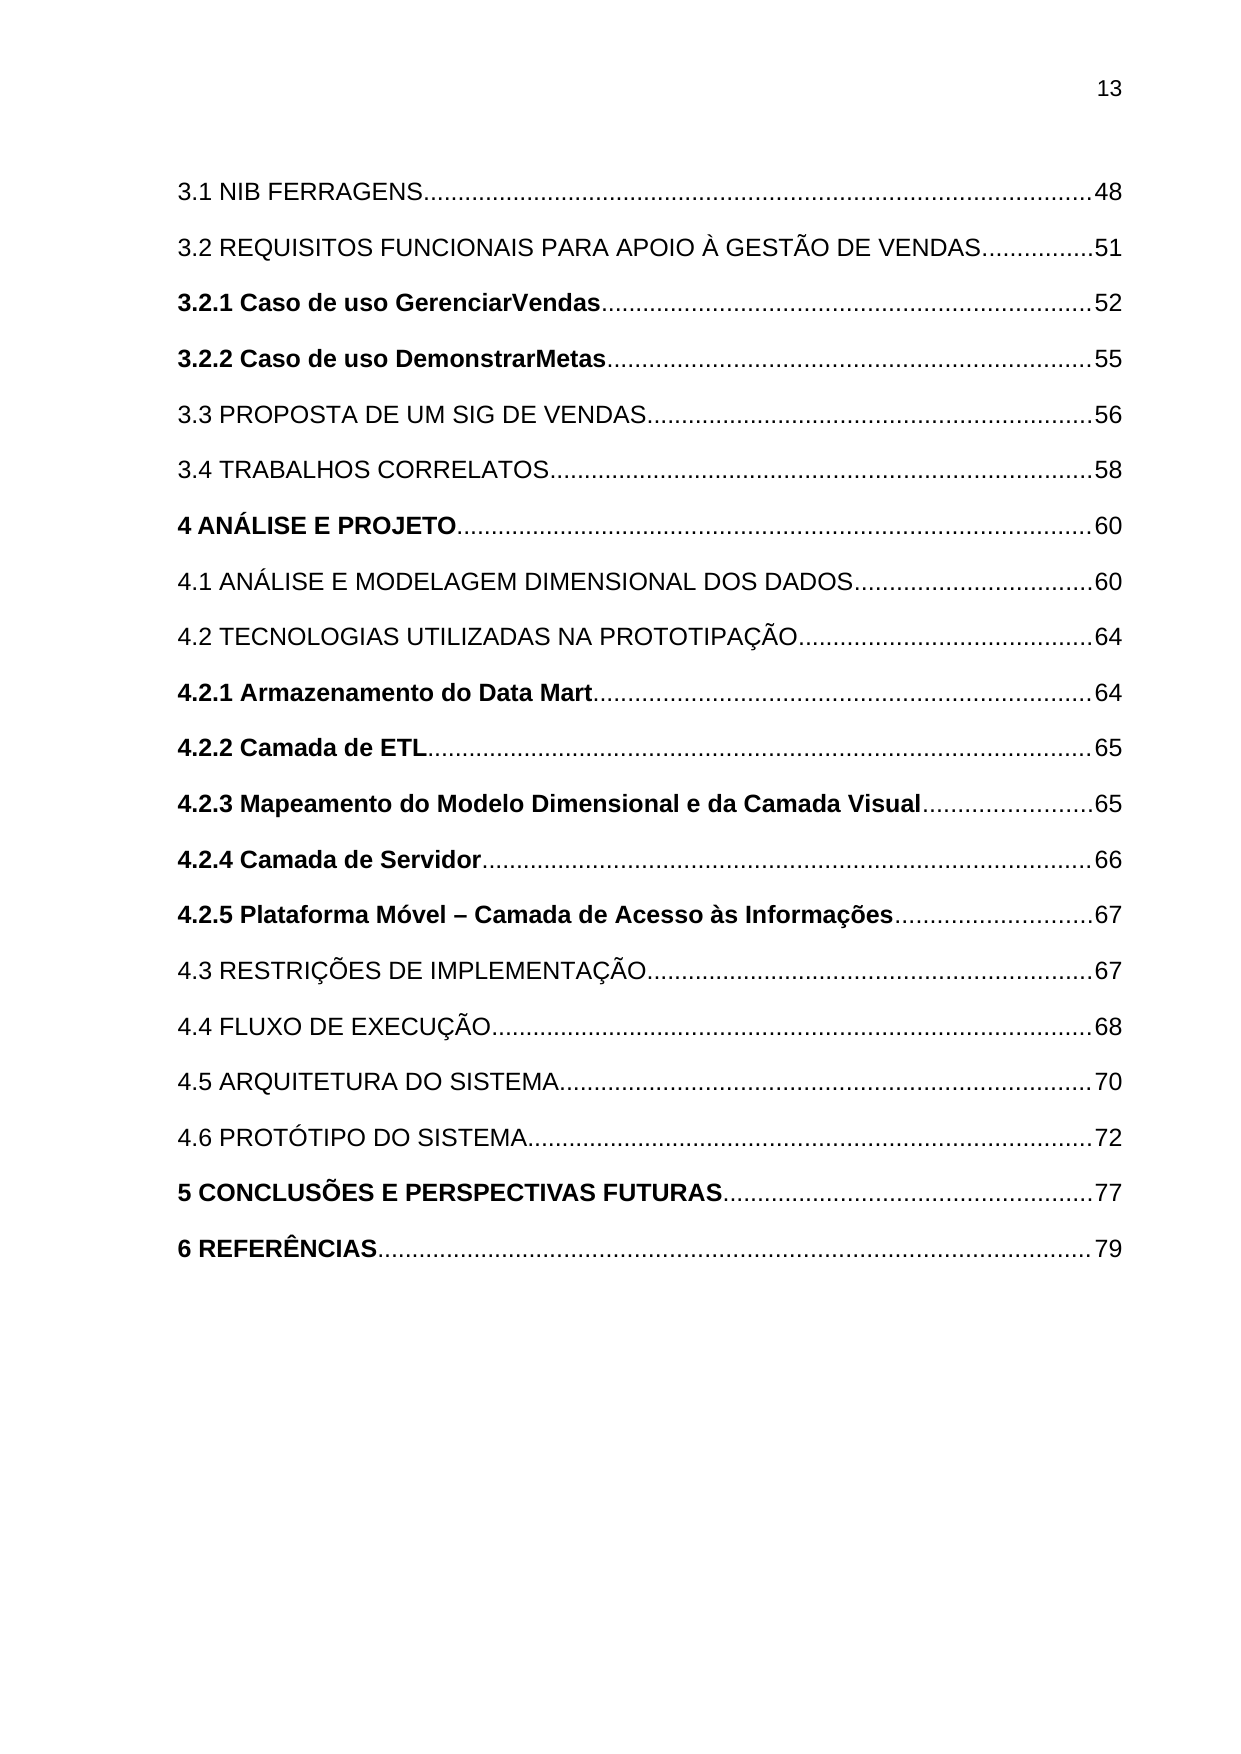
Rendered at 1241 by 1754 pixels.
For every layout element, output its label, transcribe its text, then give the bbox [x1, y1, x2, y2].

text 4.3 RESTRIÇÕES DE IMPLEMENTAÇÃO 67 [177, 956, 1122, 985]
text 4.2.1 Armazenamento do Data Mart 64 [177, 678, 1122, 707]
text 4.6 PROTÓTIPO DO SISTEMA 72 [177, 1123, 1122, 1152]
text 4.2.4 Camada de Servidor 66 [177, 845, 1122, 873]
text 4 ANÁLISE E PROJETO 60 [177, 511, 1122, 540]
text 4.1 ANÁLISE E MODELAGEM DIMENSIONAL DOS DADOS 60 [177, 567, 1122, 595]
text 4.2.2 Camada de ETL 65 [177, 733, 1122, 762]
text 3.2.2 Caso de uso DemonstrarMetas 55 [177, 344, 1122, 373]
text 4.2.3 Mapeamento do Modelo Dimensional e da Camada Visual 65 [177, 789, 1122, 818]
text 4.2.5 Plataforma Móvel – Camada de Acesso às Informações 67 [177, 900, 1122, 929]
text 4.5 ARQUITETURA DO SISTEMA 70 [177, 1067, 1122, 1096]
text 6 REFERÊNCIAS 79 [177, 1234, 1122, 1263]
text 4.2 TECNOLOGIAS UTILIZADAS NA PROTOTIPAÇÃO 64 [177, 622, 1122, 651]
text 5 CONCLUSÕES E PERSPECTIVAS FUTURAS 77 [177, 1178, 1122, 1207]
text 3.4 TRABALHOS CORRELATOS 58 [177, 455, 1122, 484]
text 3.2.1 Caso de uso GerenciarVendas 52 [177, 288, 1122, 317]
text 4.4 FLUXO DE EXECUÇÃO 68 [177, 1012, 1122, 1040]
text 3.3 PROPOSTA DE UM SIG DE VENDAS 56 [177, 400, 1122, 428]
text 3.2 REQUISITOS FUNCIONAIS PARA APOIO À GESTÃO DE VENDAS 51 [177, 233, 1122, 262]
text 3.1 NIB FERRAGENS 48 [177, 177, 1122, 206]
